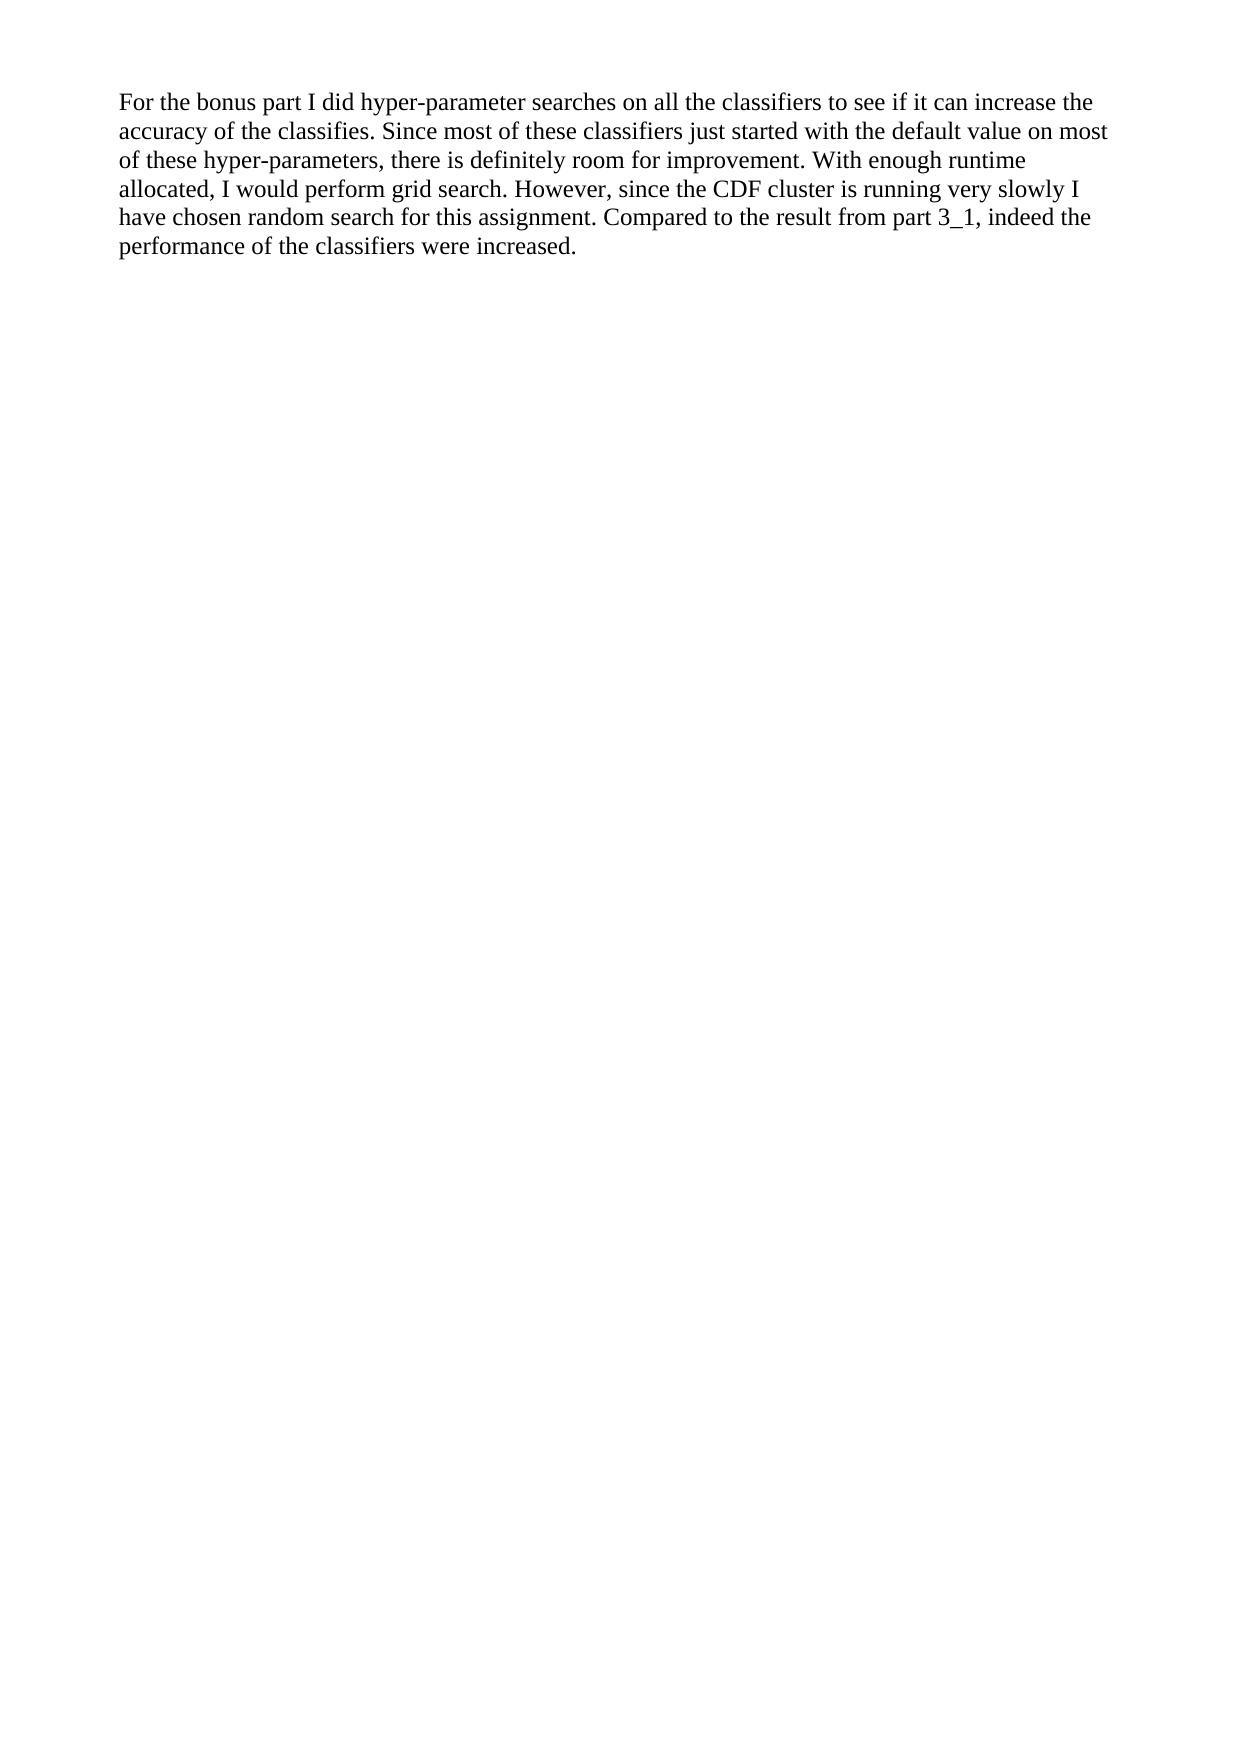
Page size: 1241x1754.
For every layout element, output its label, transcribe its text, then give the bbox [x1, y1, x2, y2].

text For the bonus part I did hyper-parameter searches on all the classifiers to see if it can increase the accuracy of the classifies. Since most of these classifiers just started with the default value on most of these hyper-parameters, there is definitely room for improvement. With enough runtime allocated, I would perform grid search. However, since the CDF cluster is running very slowly I have chosen random search for this assignment. Compared to the result from part 3_1, indeed the performance of the classifiers were increased. [119, 87, 1121, 260]
